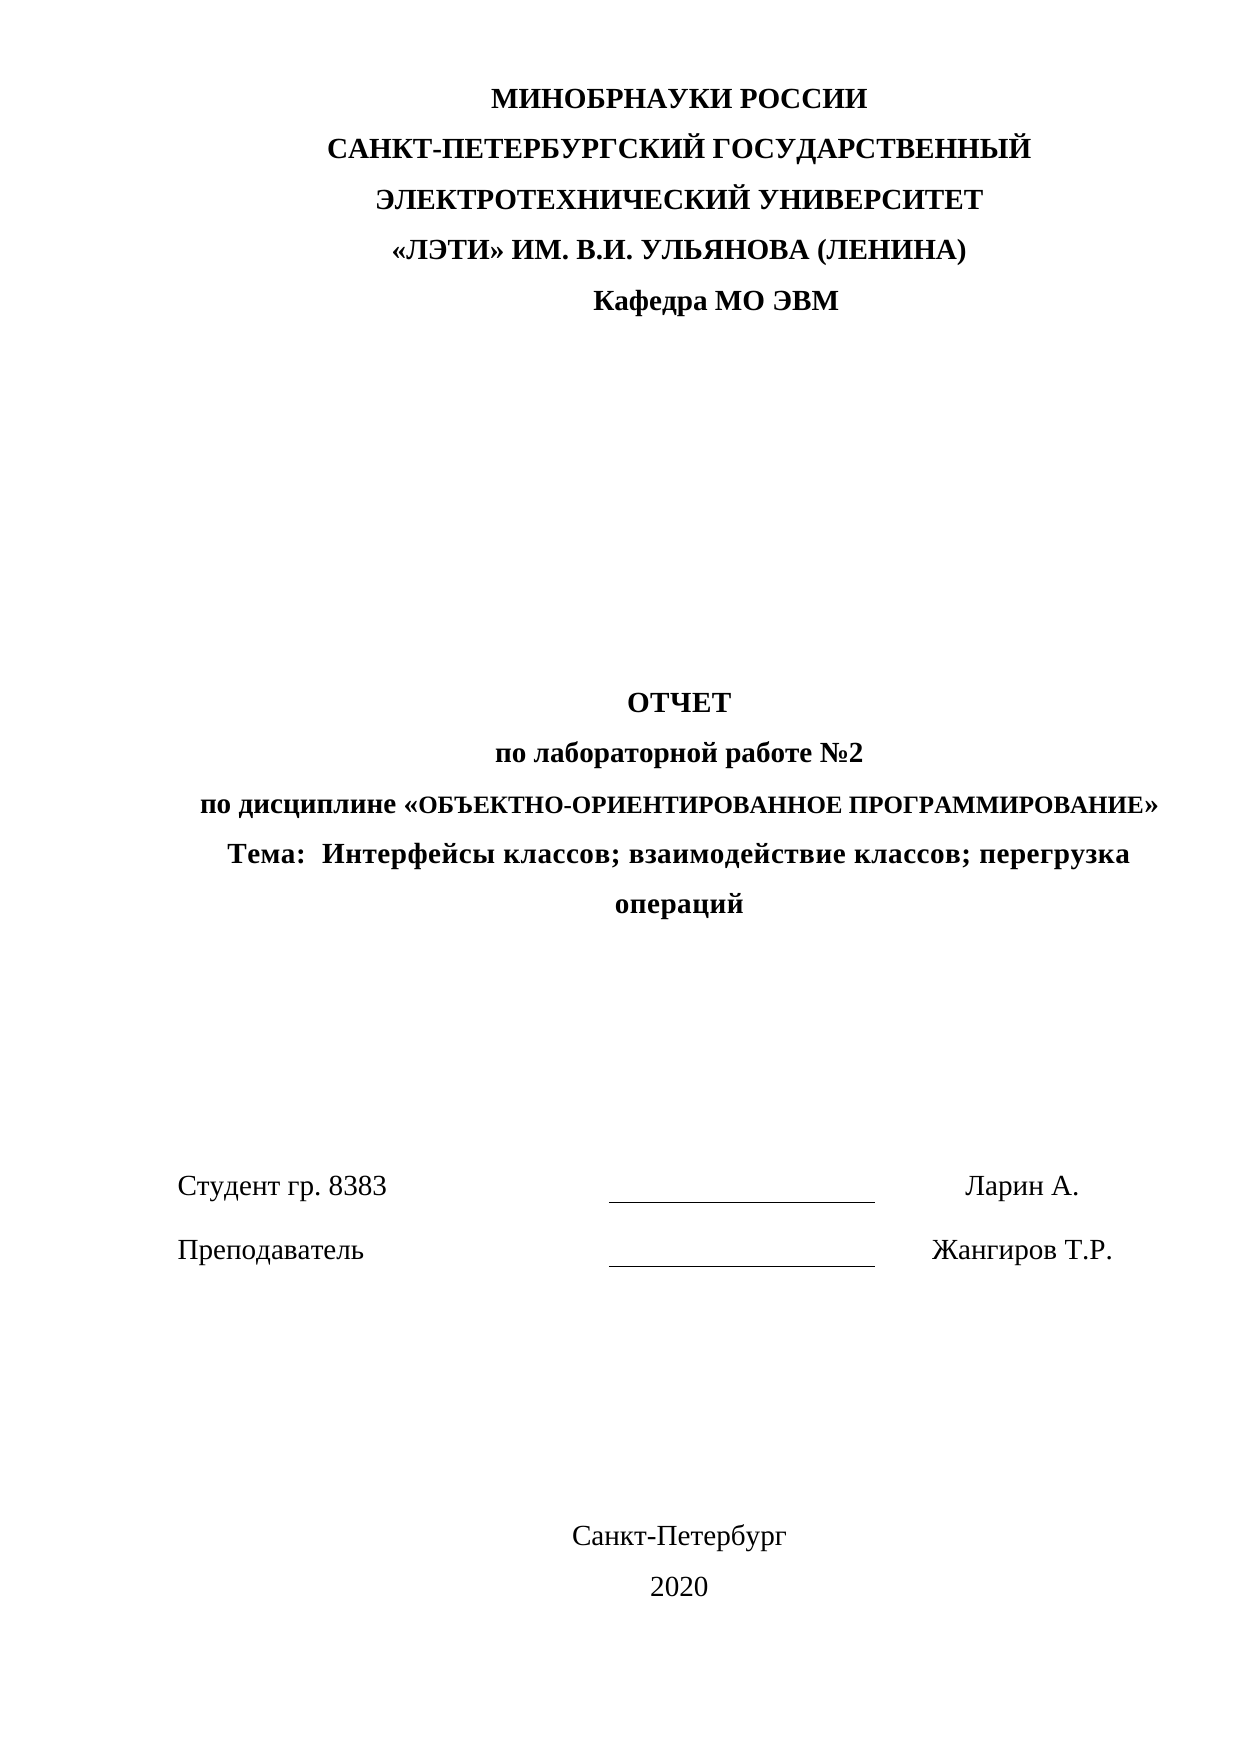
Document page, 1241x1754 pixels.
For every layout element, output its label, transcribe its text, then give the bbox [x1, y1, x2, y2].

text МИНОБРНАУКИ РОССИИ [177, 81, 1181, 115]
table_cell Преподаватель [166, 1202, 609, 1266]
text Санкт-Петербург [177, 1518, 1181, 1552]
table_cell [609, 1203, 875, 1266]
text по лабораторной работе №2 [177, 735, 1181, 769]
text по дисциплине «ОБЪЕКТНО-ОРИЕНТИРОВАННОЕ ПРОГРАММИРОВАНИЕ» [177, 786, 1181, 819]
table_header [609, 1138, 875, 1202]
table_cell Жангиров Т.Р. [875, 1202, 1170, 1266]
table_header Ларин А. [875, 1138, 1170, 1202]
text отчет [177, 685, 1181, 719]
text «ЛЭТИ» им. В.И. Ульянова (Ленина) [177, 232, 1181, 266]
text электротехнический университет [177, 182, 1181, 216]
text 2020 [177, 1569, 1181, 1602]
text Тема: Интерфейсы классов; взаимодействие классов; перегрузка операций [177, 836, 1181, 920]
text Кафедра МО ЭВМ [177, 283, 1181, 316]
table_header Студент гр. 8383 [166, 1138, 609, 1202]
text Санкт-Петербургский государственный [177, 132, 1181, 165]
